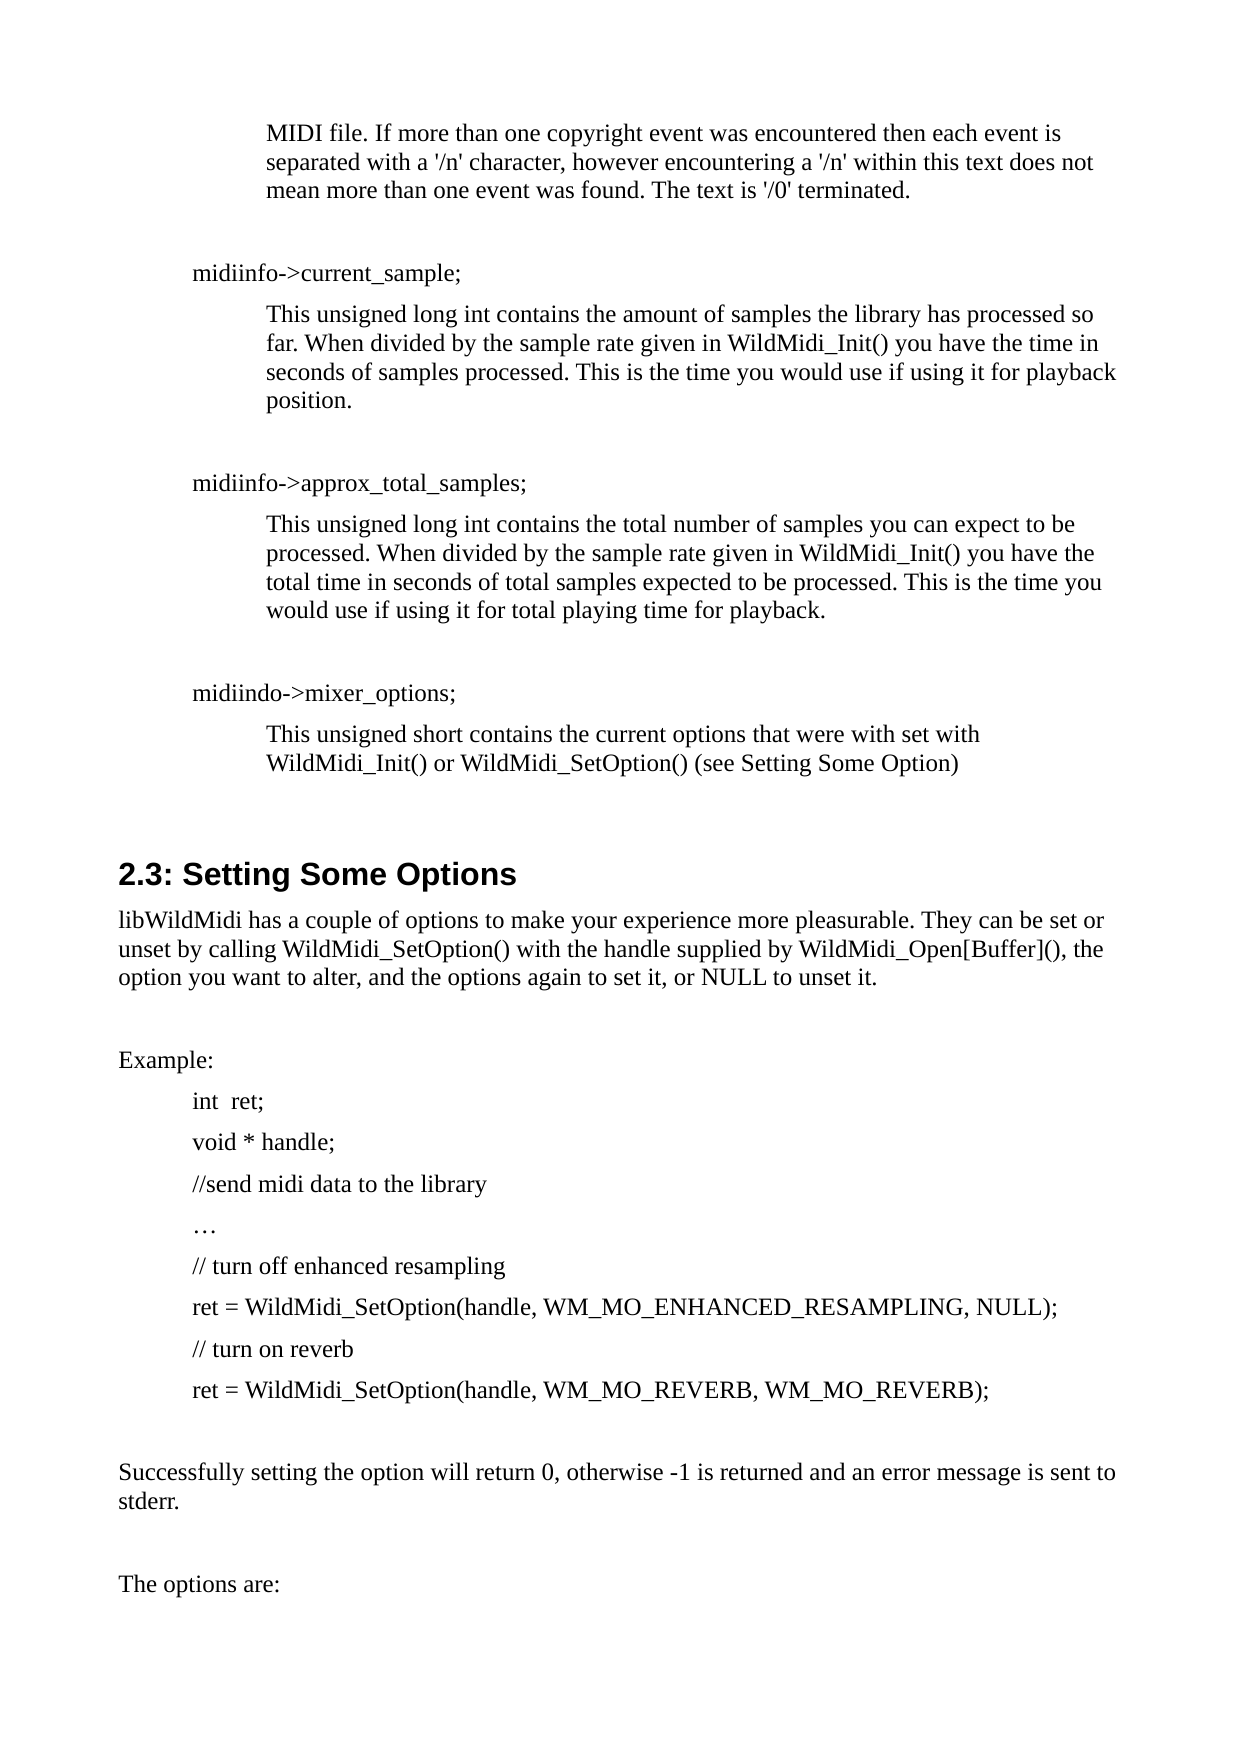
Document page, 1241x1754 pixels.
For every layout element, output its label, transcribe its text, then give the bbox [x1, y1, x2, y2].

text … [118, 1210, 1122, 1239]
text // turn on reverb [118, 1334, 1122, 1362]
text This unsigned long int contains the amount of samples the library has processed so far. When divided by the sample rate given in WildMidi_Init() you have the time in seconds of samples processed. This is the time you would use if using it for playback position. [266, 299, 1122, 414]
text libWildMidi has a couple of options to make your experience more pleasurable. They can be set or unset by calling WildMidi_SetOption() with the handle supplied by WildMidi_Open[Buffer](), the option you want to alter, and the options again to set it, or NULL to unset it. [118, 905, 1122, 991]
text MIDI file. If more than one copyright event was encountered then each event is separated with a '/n' character, however encountering a '/n' within this text does not mean more than one event was found. The text is '/0' terminated. [266, 118, 1122, 204]
text This unsigned long int contains the total number of samples you can expect to be processed. When divided by the sample rate given in WildMidi_Init() you have the total time in seconds of total samples expected to be processed. This is the time you would use if using it for total playing time for playback. [266, 509, 1122, 624]
text ret = WildMidi_SetOption(handle, WM_MO_REVERB, WM_MO_REVERB); [118, 1375, 1122, 1404]
text int ret; [118, 1086, 1122, 1115]
text // turn off enhanced resampling [118, 1251, 1122, 1280]
text The options are: [118, 1569, 1122, 1597]
text This unsigned short contains the current options that were with set with WildMidi_Init() or WildMidi_SetOption() (see Setting Some Option) [266, 719, 1122, 777]
text midiindo->mixer_options; [192, 678, 1122, 707]
text Successfully setting the option will return 0, otherwise -1 is returned and an error message is sent to stderr. [118, 1457, 1122, 1515]
text Example: [118, 1045, 1122, 1074]
text ret = WildMidi_SetOption(handle, WM_MO_ENHANCED_RESAMPLING, NULL); [118, 1292, 1122, 1321]
text midiinfo->current_sample; [192, 258, 1122, 287]
text midiinfo->approx_total_samples; [192, 468, 1122, 497]
text void * handle; [118, 1127, 1122, 1156]
text //send midi data to the library [118, 1169, 1122, 1197]
subtitle 2.3: Setting Some Options [118, 856, 1122, 892]
